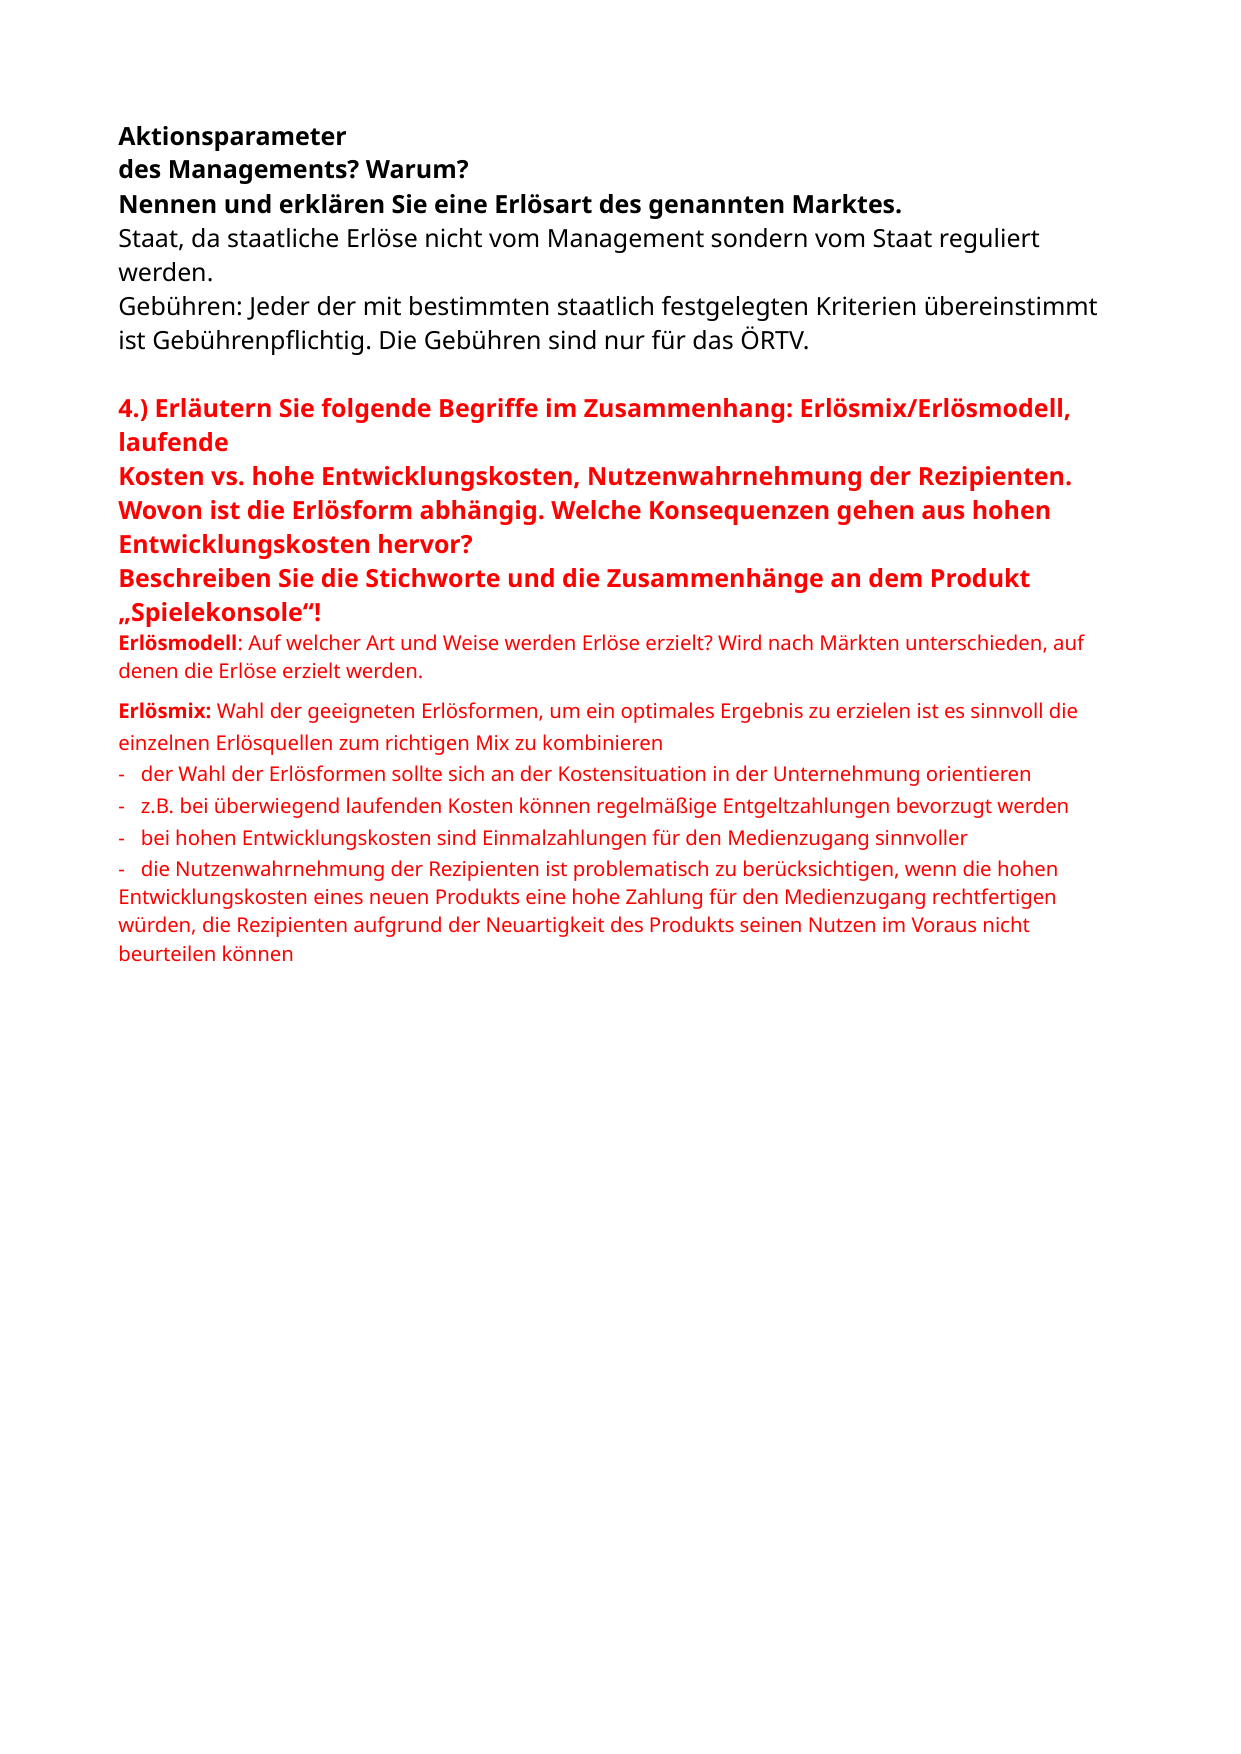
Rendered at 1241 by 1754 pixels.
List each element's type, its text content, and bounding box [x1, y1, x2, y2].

text Staat, da staatliche Erlöse nicht vom Management sondern vom Staat reguliert werden. [118, 220, 1122, 288]
text Beschreiben Sie die Stichworte und die Zusammenhänge an dem Produkt „Spielekonsole“! [118, 561, 1122, 629]
text - der Wahl der Erlösformen sollte sich an der Kostensituation in der Unternehmung orientieren [118, 760, 1122, 788]
text Wovon ist die Erlösform abhängig. Welche Konsequenzen gehen aus hohen [118, 493, 1122, 527]
text - z.B. bei überwiegend laufenden Kosten können regelmäßige Entgeltzahlungen bevorzugt werden [118, 792, 1122, 819]
text Erlösmix: Wahl der geeigneten Erlösformen, um ein optimales Ergebnis zu erzielen ist es sinnvoll die einzelnen Erlösquellen zum richtigen Mix zu kombinieren [118, 697, 1122, 756]
text - bei hohen Entwicklungskosten sind Einmalzahlungen für den Medienzugang sinnvoller [118, 823, 1122, 851]
text Aktionsparameter [118, 118, 1122, 152]
text Entwicklungskosten hervor? [118, 527, 1122, 561]
text 4.) Erläutern Sie folgende Begriffe im Zusammenhang: Erlösmix/Erlösmodell, laufende [118, 391, 1122, 459]
text des Managements? Warum? [118, 152, 1122, 186]
text Kosten vs. hohe Entwicklungskosten, Nutzenwahrnehmung der Rezipienten. [118, 459, 1122, 493]
text Erlösmodell: Auf welcher Art und Weise werden Erlöse erzielt? Wird nach Märkten unterschieden, auf denen die Erlöse erzielt werden. [118, 629, 1122, 684]
text Nennen und erklären Sie eine Erlösart des genannten Marktes. [118, 186, 1122, 220]
text Gebühren: Jeder der mit bestimmten staatlich festgelegten Kriterien übereinstimmt ist Gebührenpflichtig. Die Gebühren sind nur für das ÖRTV. [118, 288, 1122, 357]
text - die Nutzenwahrnehmung der Rezipienten ist problematisch zu berücksichtigen, wenn die hohen Entwicklungskosten eines neuen Produkts eine hohe Zahlung für den Medienzugang rechtfertigen würden, die Rezipienten aufgrund der Neuartigkeit des Produkts seinen Nutzen im Voraus nicht beurteilen können [118, 855, 1122, 967]
